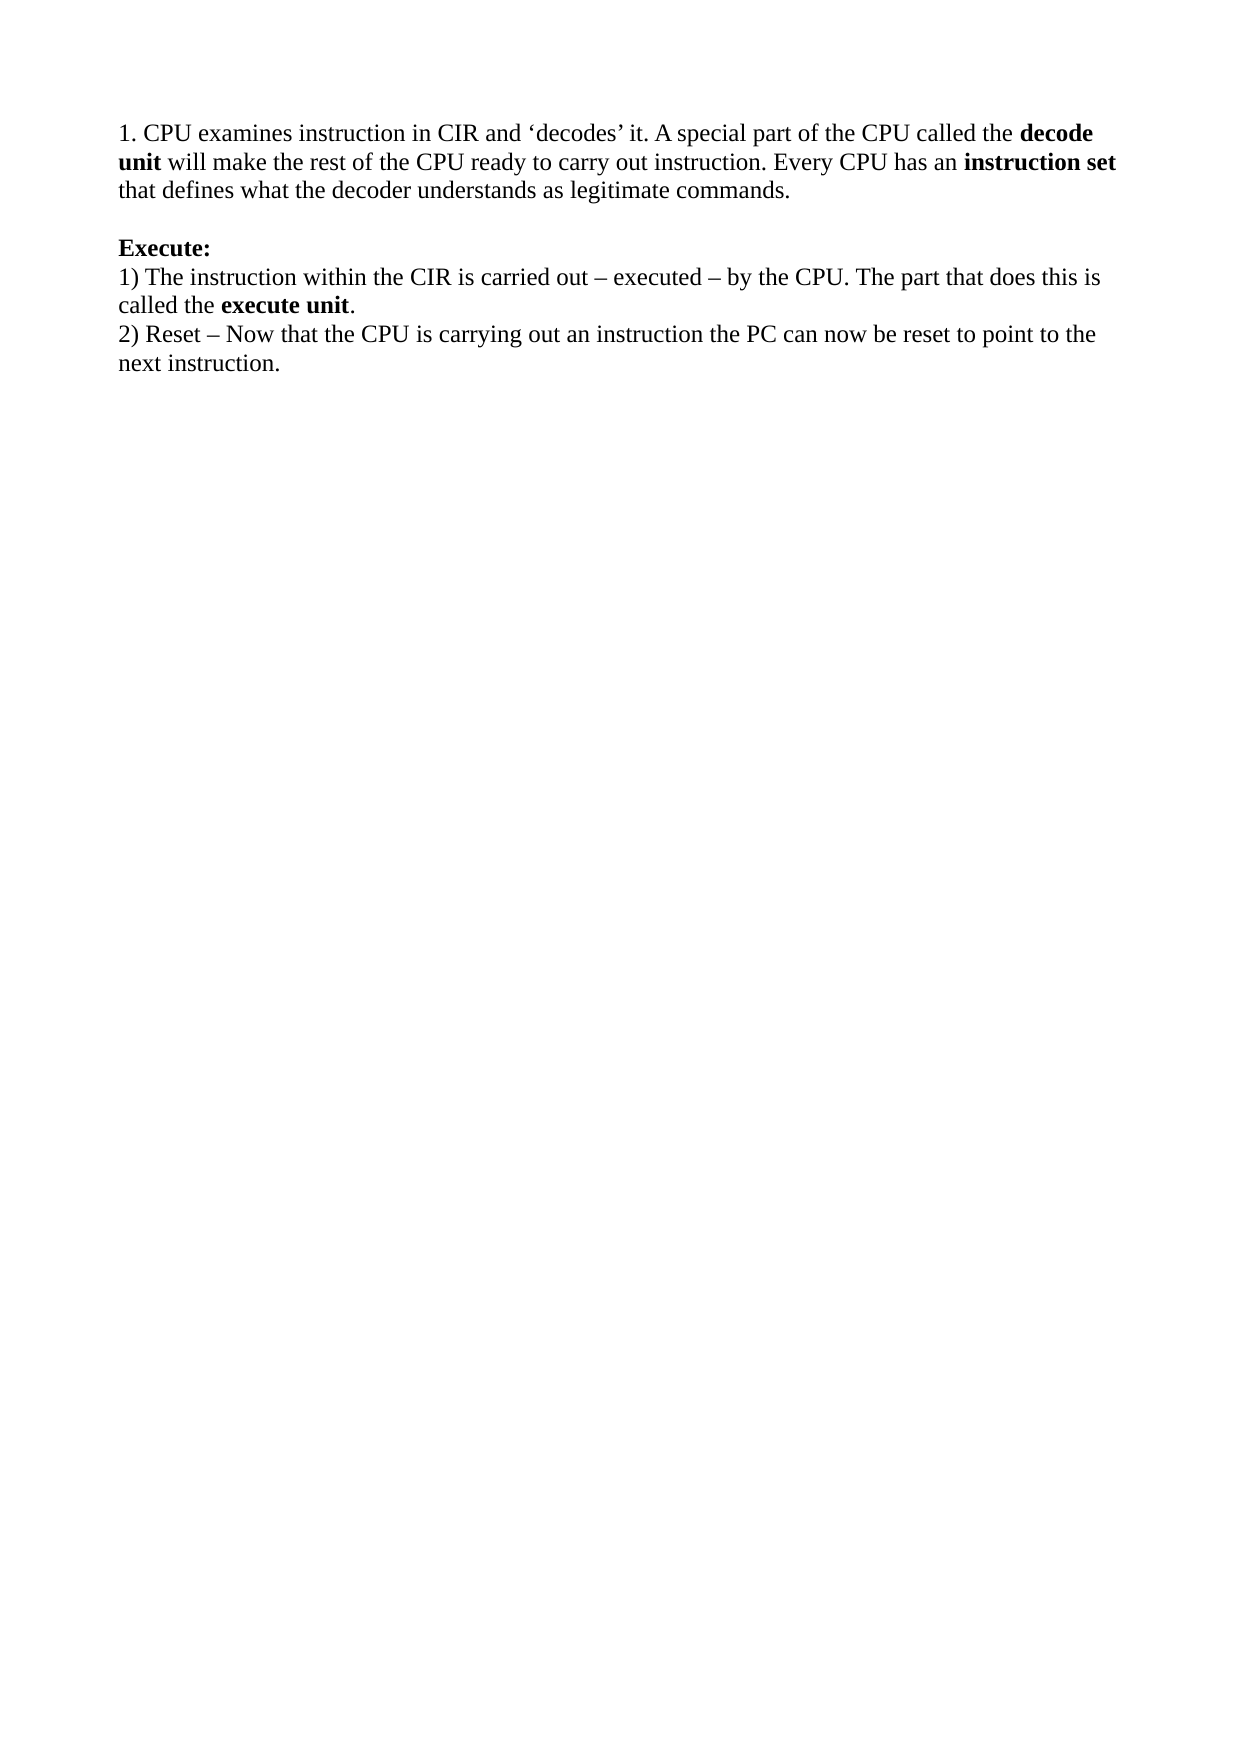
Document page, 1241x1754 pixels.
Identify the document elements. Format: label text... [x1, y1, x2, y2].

text 1) The instruction within the CIR is carried out – executed – by the CPU. The part that does this is called the execute unit. [118, 262, 1122, 319]
text 1. CPU examines instruction in CIR and ‘decodes’ it. A special part of the CPU called the decode unit will make the rest of the CPU ready to carry out instruction. Every CPU has an instruction set that defines what the decoder understands as legitimate commands. [118, 118, 1122, 204]
text Execute: [118, 233, 1122, 262]
text 2) Reset – Now that the CPU is carrying out an instruction the PC can now be reset to point to the next instruction. [118, 319, 1122, 377]
